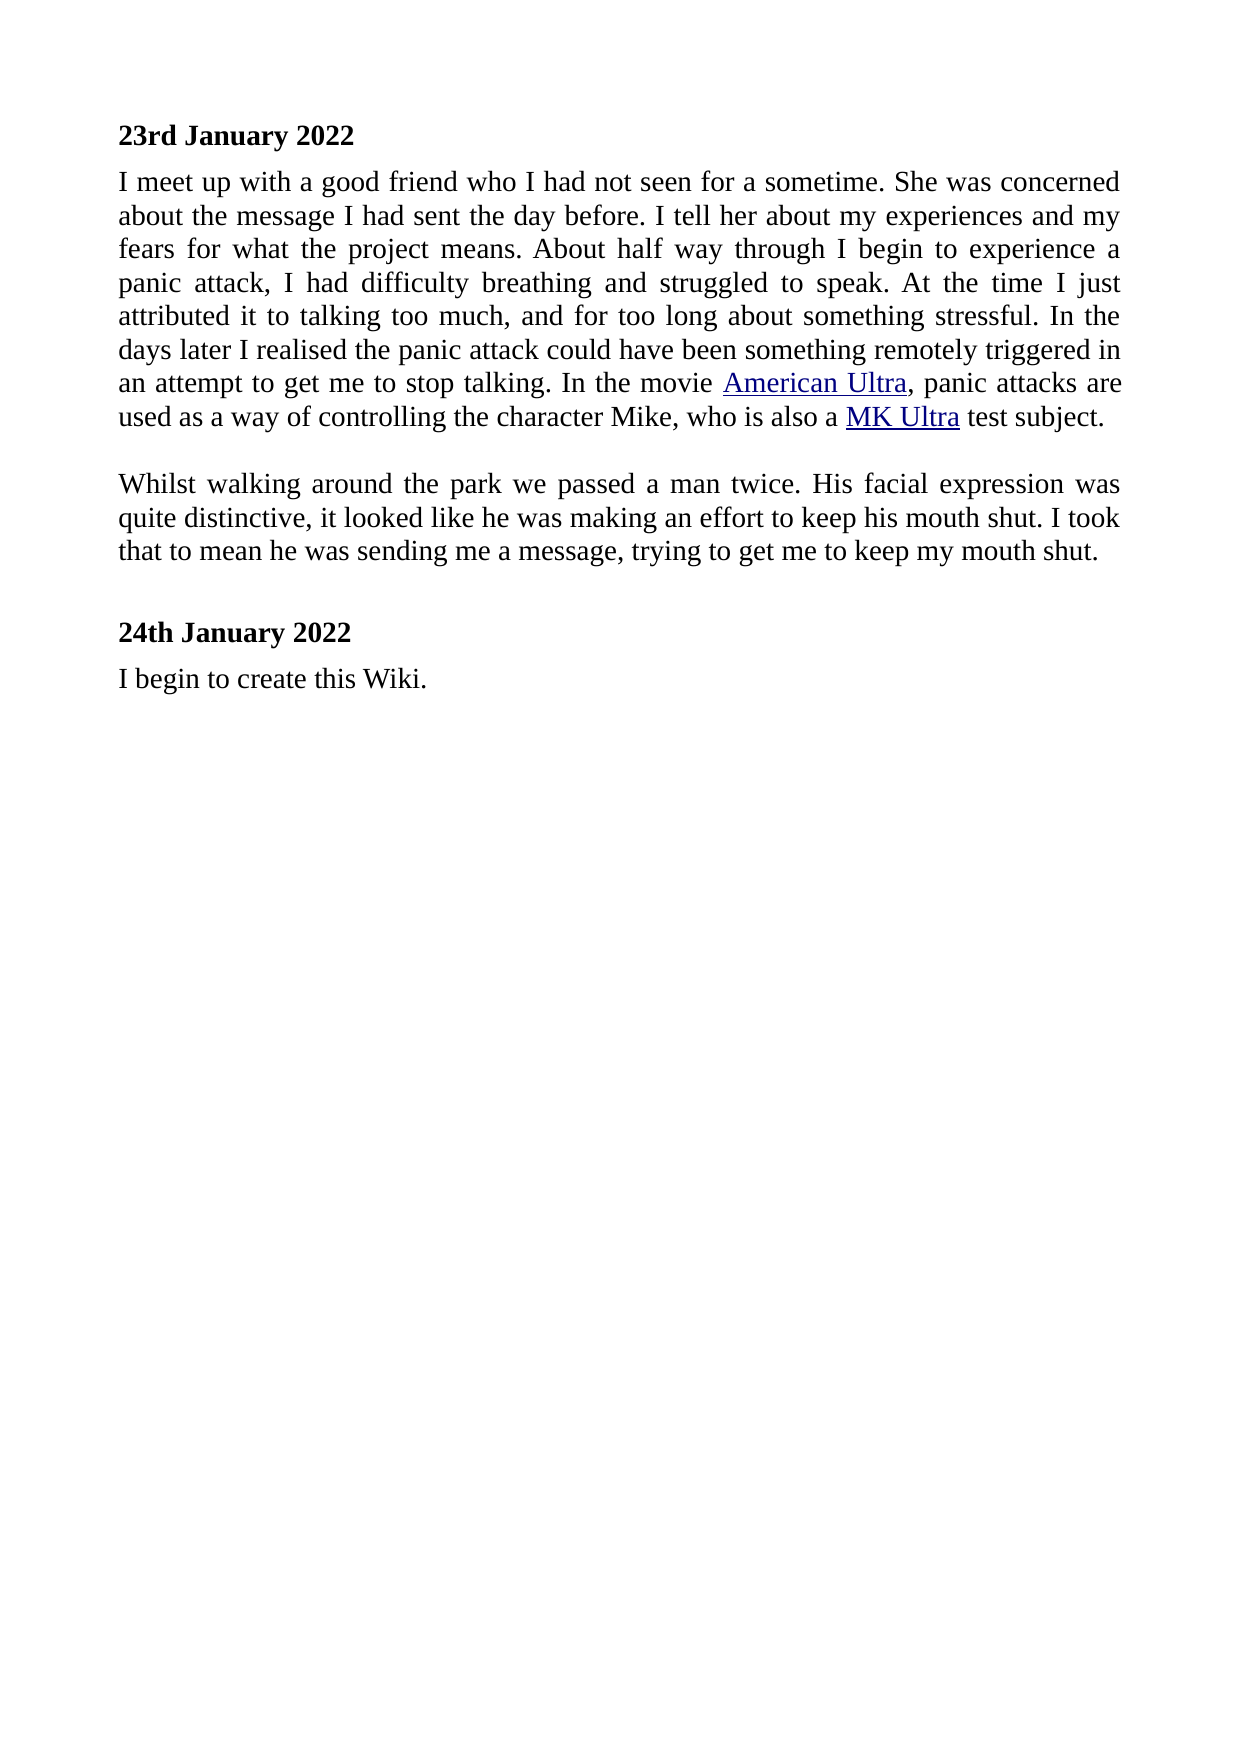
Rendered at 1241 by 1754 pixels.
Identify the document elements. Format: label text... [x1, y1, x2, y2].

text Whilst walking around the park we passed a man twice. His facial expression was quite distinctive, it looked like he was making an effort to keep his mouth shut. I took that to mean he was sending me a message, trying to get me to keep my mouth shut. [118, 466, 1122, 567]
text I meet up with a good friend who I had not seen for a sometime. She was concerned about the message I had sent the day before. I tell her about my experiences and my fears for what the project means. About half way through I begin to experience a panic attack, I had difficulty breathing and struggled to speak. At the time I just attributed it to talking too much, and for too long about something stressful. In the days later I realised the panic attack could have been something remotely triggered in an attempt to get me to stop talking. In the movie American Ultra, panic attacks are used as a way of controlling the character Mike, who is also a MK Ultra test subject. [118, 164, 1122, 433]
subtitle 24th January 2022 [118, 615, 1122, 649]
text I begin to create this Wiki. [118, 661, 1122, 695]
subtitle 23rd January 2022 [118, 118, 1122, 152]
